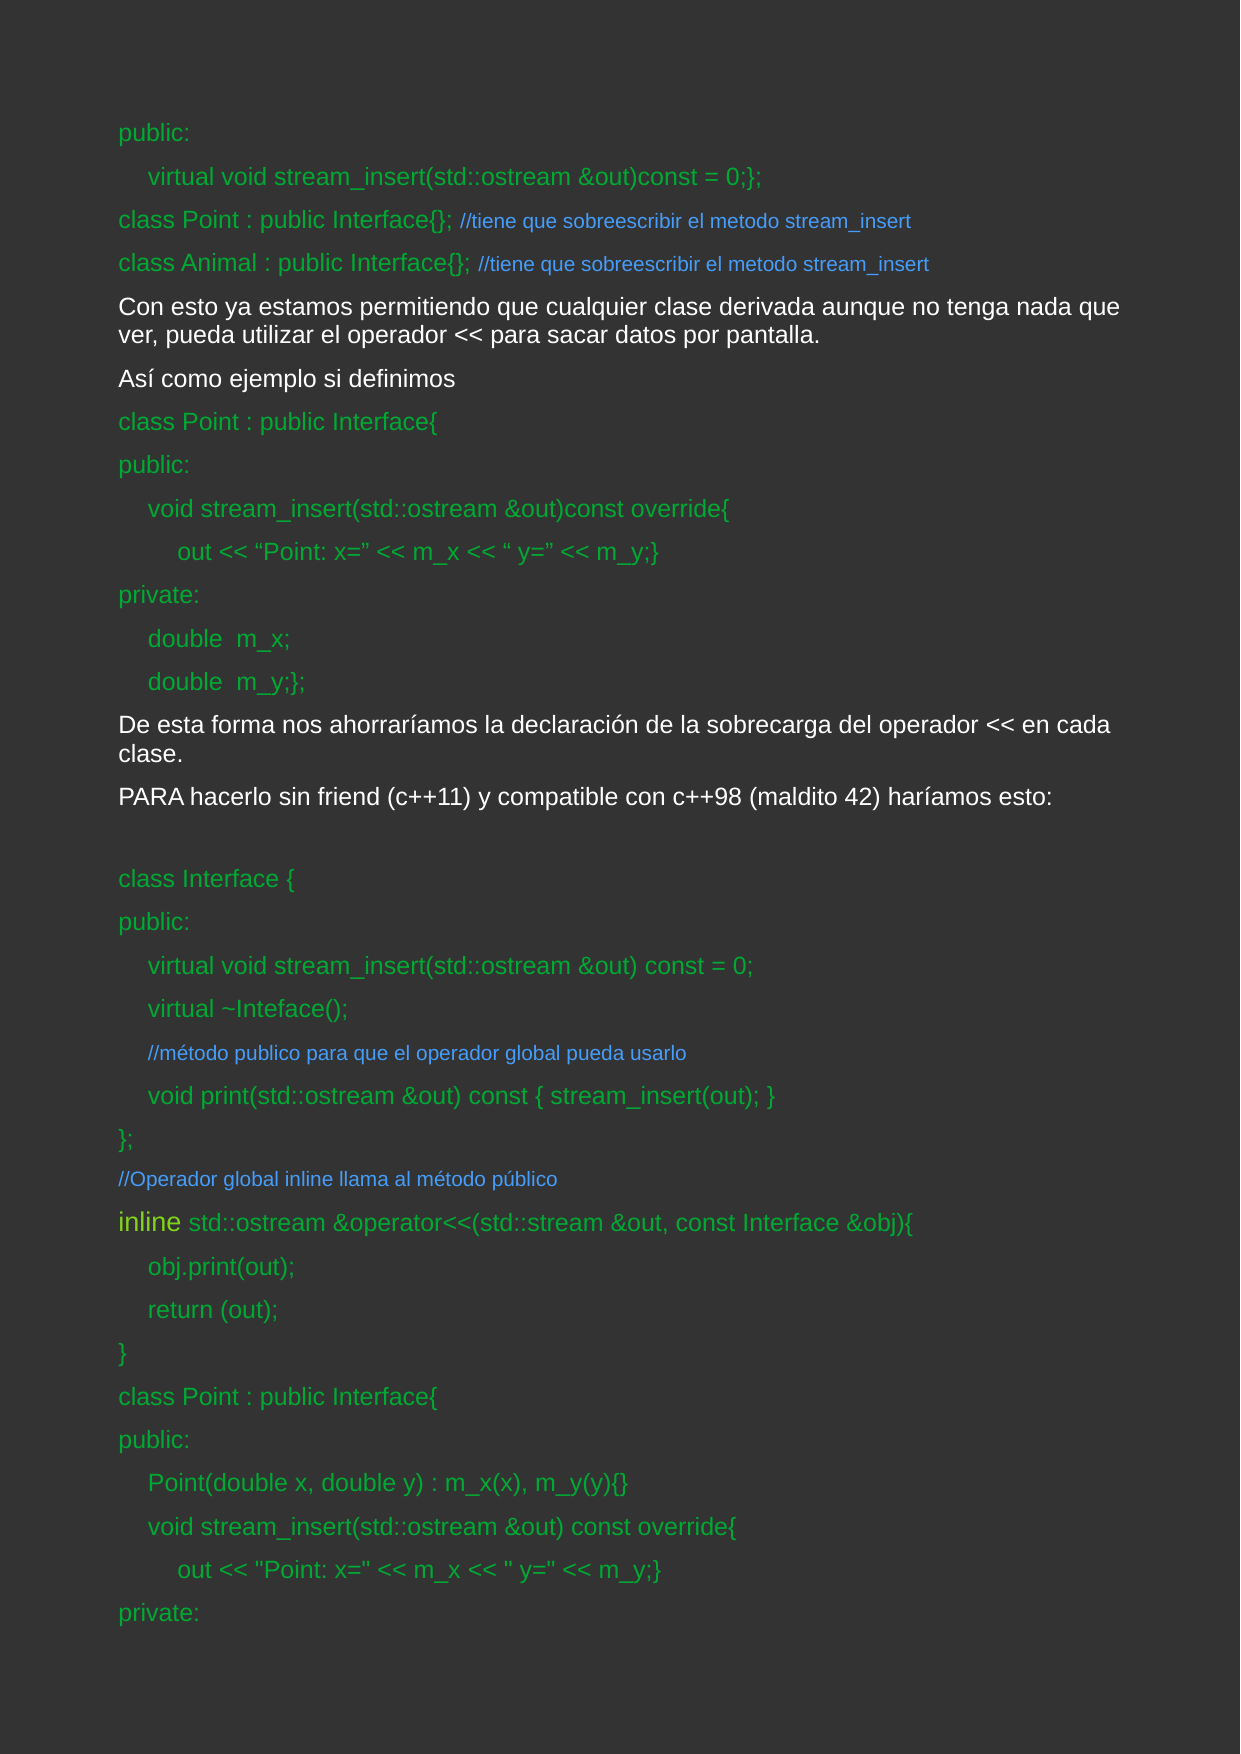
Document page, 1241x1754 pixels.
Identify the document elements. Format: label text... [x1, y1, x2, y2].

text public: [118, 1425, 1122, 1454]
text out << “Point: x=” << m_x << “ y=” << m_y;} [118, 537, 1122, 566]
text double m_x; [118, 623, 1122, 652]
text Así como ejemplo si definimos [118, 363, 1122, 392]
text virtual ~Inteface(); [118, 994, 1122, 1023]
text Con esto ya estamos permitiendo que cualquier clase derivada aunque no tenga nada que ver, pueda utilizar el operador << para sacar datos por pantalla. [118, 291, 1122, 349]
text class Animal : public Interface{}; //tiene que sobreescribir el metodo stream_insert [118, 248, 1122, 277]
text obj.print(out); [118, 1252, 1122, 1280]
text public: [118, 118, 1122, 147]
text //Operador global inline llama al método público [118, 1167, 1122, 1191]
text }; [118, 1124, 1122, 1153]
text virtual void stream_insert(std::ostream &out)const = 0;}; [118, 161, 1122, 190]
text void stream_insert(std::ostream &out) const override{ [118, 1512, 1122, 1540]
text public: [118, 450, 1122, 479]
text return (out); [118, 1295, 1122, 1324]
text inline std::ostream &operator<<(std::stream &out, const Interface &obj){ [118, 1206, 1122, 1237]
text double m_y;}; [118, 667, 1122, 696]
text //método publico para que el operador global pueda usarlo [118, 1037, 1122, 1066]
text PARA hacerlo sin friend (c++11) y compatible con c++98 (maldito 42) haríamos esto: [118, 782, 1122, 849]
text De esta forma nos ahorraríamos la declaración de la sobrecarga del operador << en cada clase. [118, 710, 1122, 768]
text public: [118, 907, 1122, 936]
text class Point : public Interface{}; //tiene que sobreescribir el metodo stream_insert [118, 205, 1122, 233]
text } [118, 1338, 1122, 1367]
text class Point : public Interface{ [118, 407, 1122, 436]
text void print(std::ostream &out) const { stream_insert(out); } [118, 1081, 1122, 1109]
text virtual void stream_insert(std::ostream &out) const = 0; [118, 951, 1122, 979]
text void stream_insert(std::ostream &out)const override{ [118, 493, 1122, 522]
text private: [118, 1598, 1122, 1627]
text out << "Point: x=" << m_x << " y=" << m_y;} [118, 1555, 1122, 1584]
text class Point : public Interface{ [118, 1382, 1122, 1410]
text Point(double x, double y) : m_x(x), m_y(y){} [118, 1468, 1122, 1497]
text private: [118, 580, 1122, 609]
text class Interface { [118, 864, 1122, 893]
